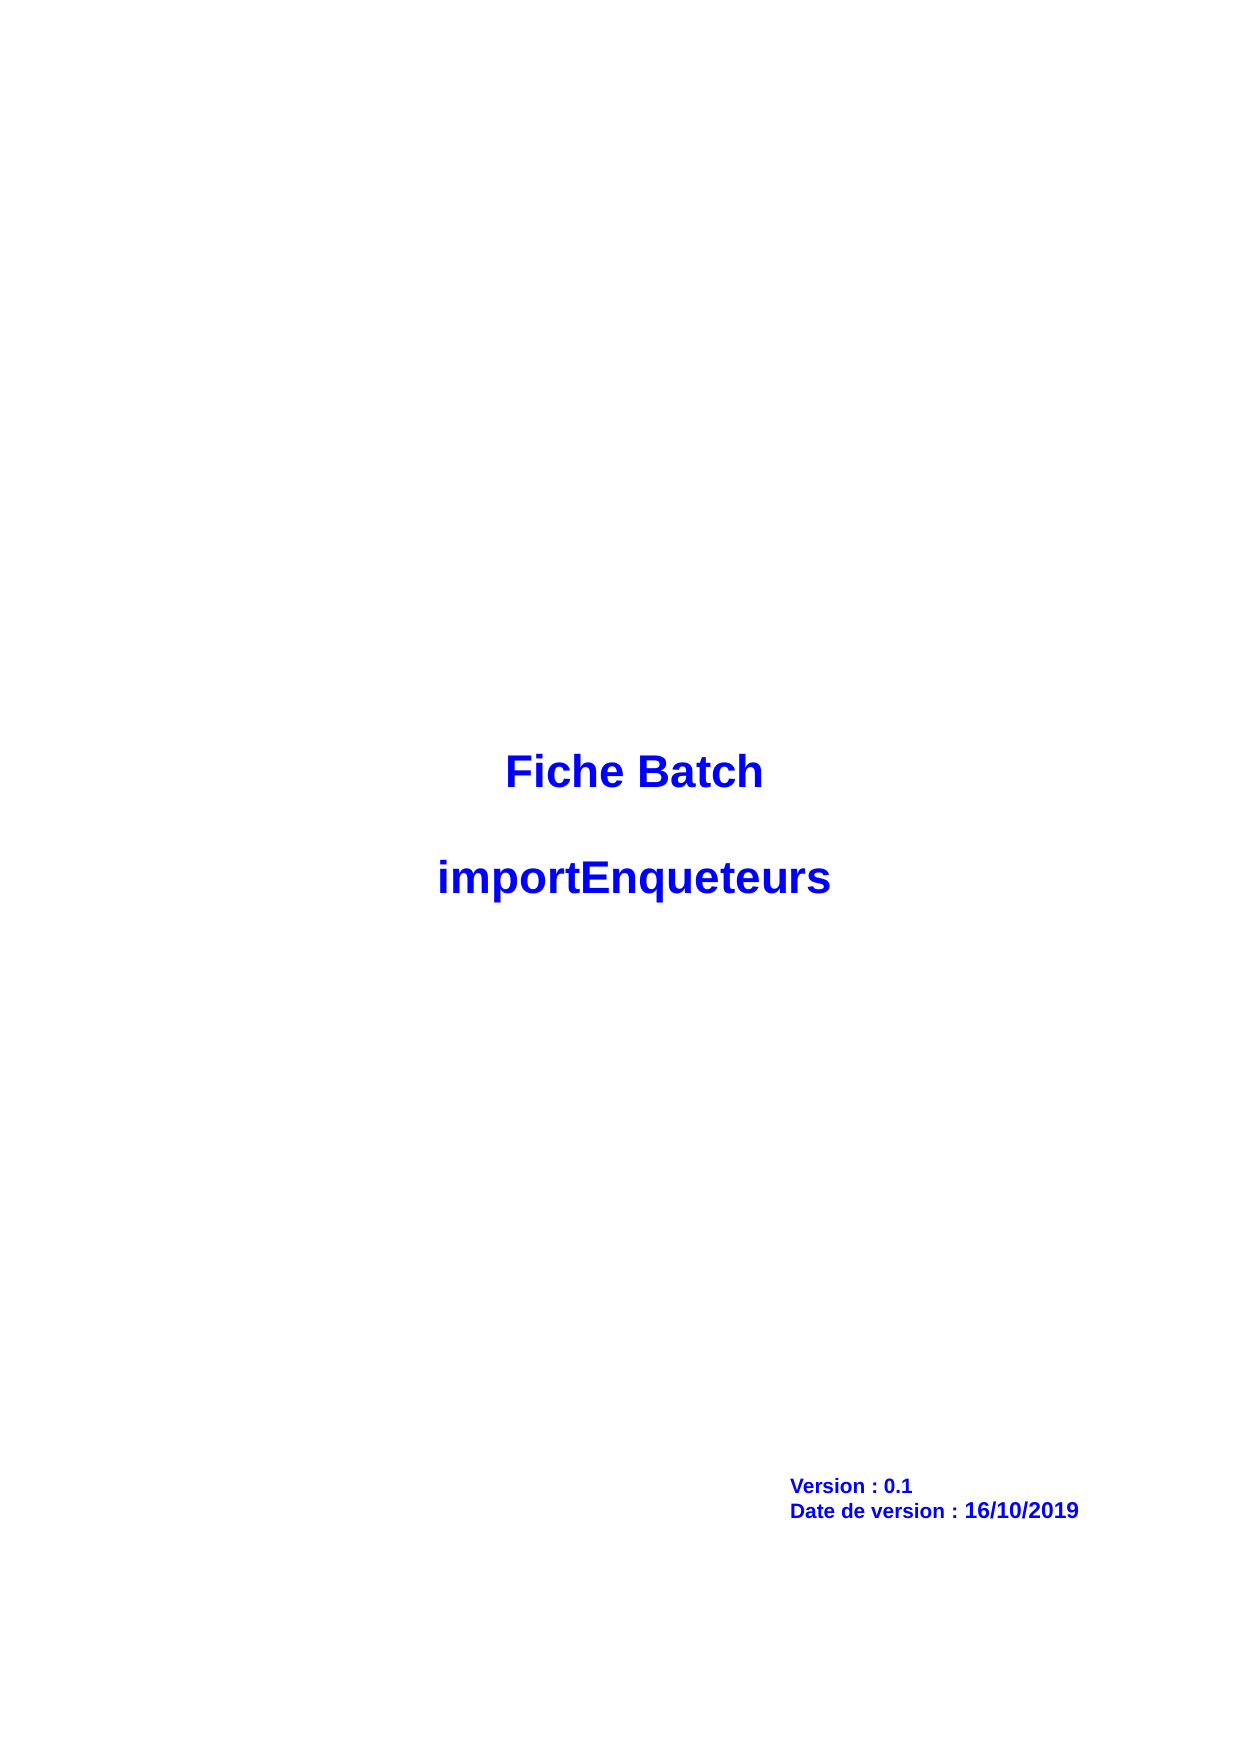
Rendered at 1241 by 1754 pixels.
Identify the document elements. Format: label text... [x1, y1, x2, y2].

table_header [783, 148, 1122, 174]
table_header [148, 148, 320, 174]
table_header [320, 148, 783, 174]
table_cell Fiche Batch importEnqueteurs [148, 174, 1122, 1473]
table_cell Version : 0.1 Date de version : 16/10/2019 [783, 1474, 1122, 1524]
table_cell [148, 1474, 320, 1524]
table_cell [320, 1474, 783, 1524]
